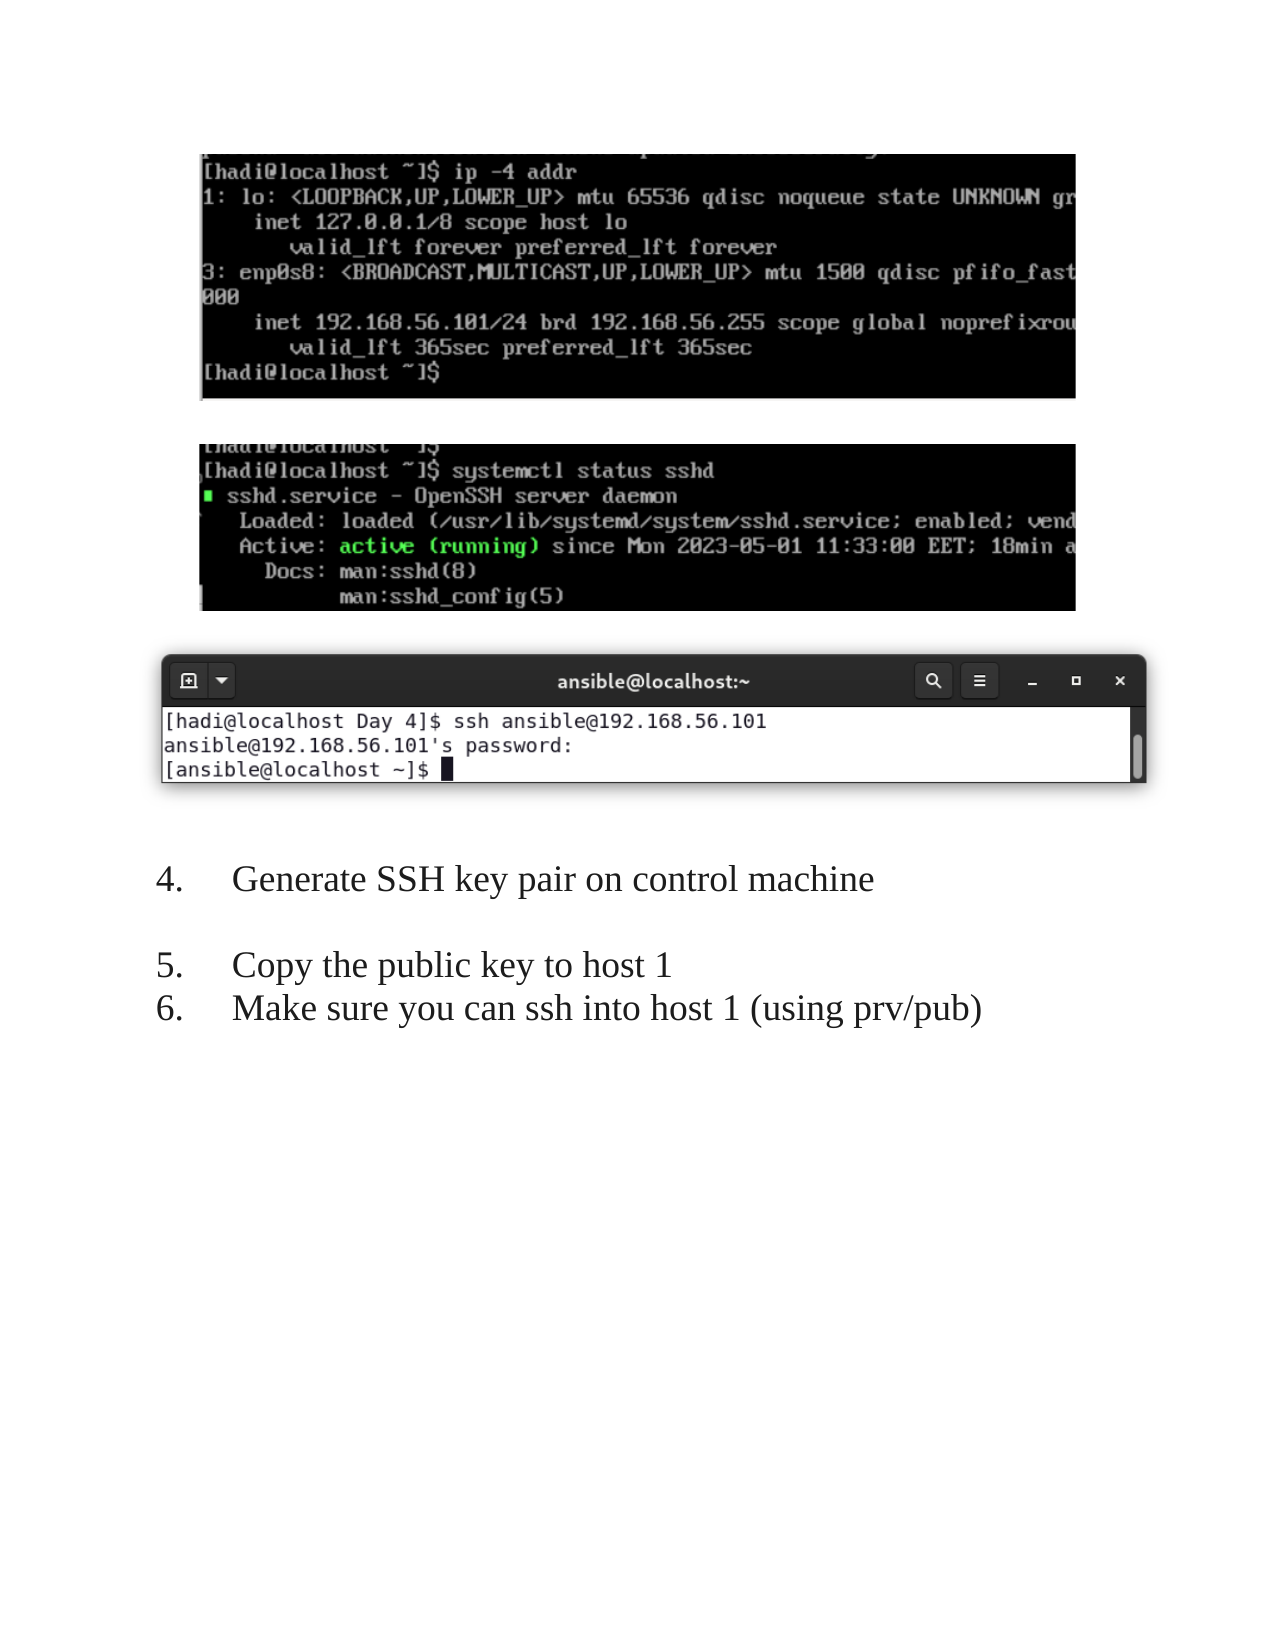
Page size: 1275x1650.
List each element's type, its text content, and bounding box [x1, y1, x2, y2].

picture [134, 630, 1174, 814]
picture [199, 154, 1076, 401]
list  Make sure you can ssh into host 1 (using prv/pub) [156, 986, 1157, 1029]
list  Copy the public key to host 1 [156, 942, 1157, 986]
picture [199, 444, 1076, 611]
list  Generate SSH key pair on control machine [156, 856, 1157, 899]
